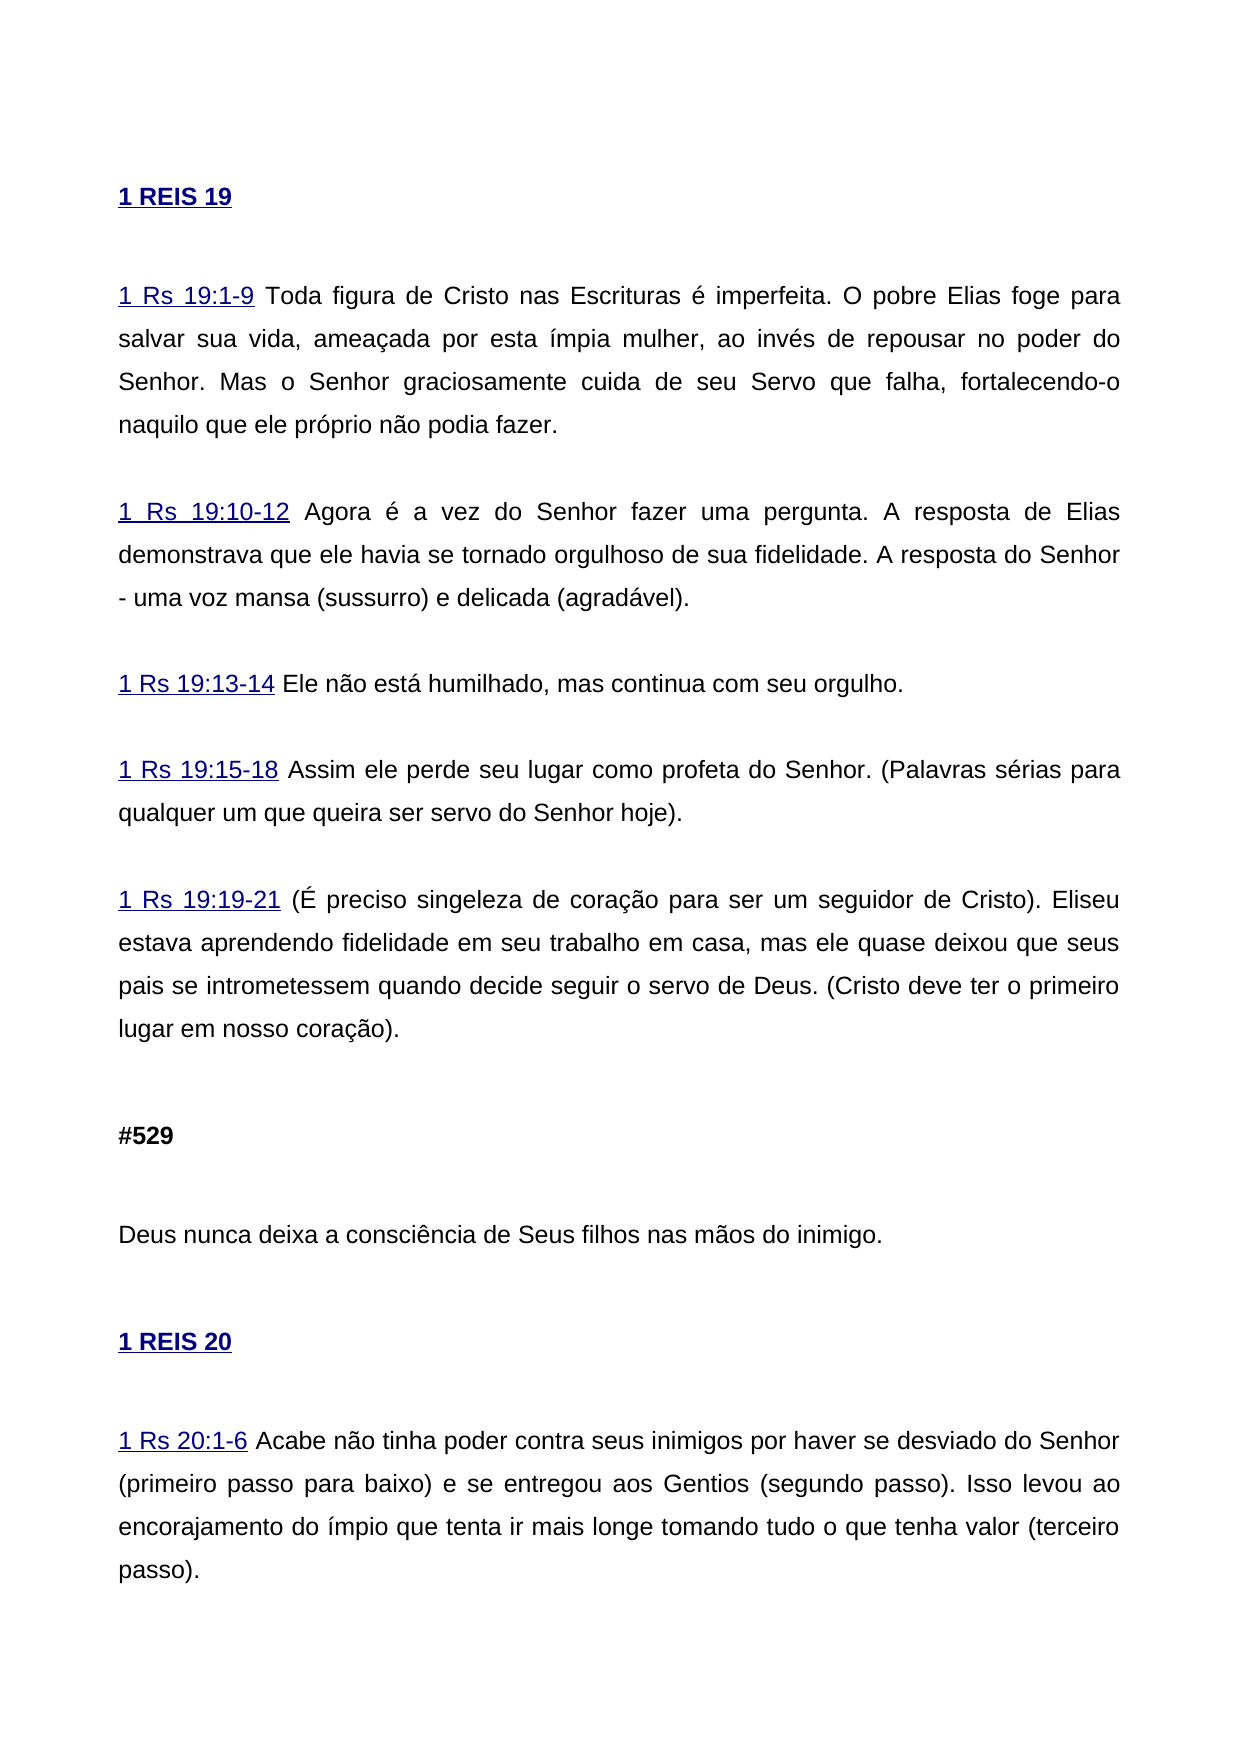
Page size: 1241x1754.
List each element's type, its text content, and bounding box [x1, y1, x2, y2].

subtitle #529 [118, 1121, 1122, 1150]
text 1 Rs 20:1-6 Acabe não tinha poder contra seus inimigos por haver se desviado do Senhor (primeiro passo para baixo) e se entregou aos Gentios (segundo passo). Isso levou ao encorajamento do ímpio que tenta ir mais longe tomando tudo o que tenha valor (terceiro passo). [118, 1426, 1122, 1584]
text Deus nunca deixa a consciência de Seus filhos nas mãos do inimigo. [118, 1220, 1122, 1248]
subtitle 1 REIS 20 [118, 1327, 1122, 1356]
text 1 Rs 19:10-12 Agora é a vez do Senhor fazer uma pergunta. A resposta de Elias demonstrava que ele havia se tornado orgulhoso de sua fidelidade. A resposta do Senhor - uma voz mansa (sussurro) e delicada (agradável). [118, 496, 1122, 611]
text 1 Rs 19:1-9 Toda figura de Cristo nas Escrituras é imperfeita. O pobre Elias foge para salvar sua vida, ameaçada por esta ímpia mulher, ao invés de repousar no poder do Senhor. Mas o Senhor graciosamente cuida de seu Servo que falha, fortalecendo-o naquilo que ele próprio não podia fazer. [118, 281, 1122, 439]
subtitle 1 REIS 19 [118, 182, 1122, 211]
text 1 Rs 19:15-18 Assim ele perde seu lugar como profeta do Senhor. (Palavras sérias para qualquer um que queira ser servo do Senhor hoje). [118, 755, 1122, 827]
text 1 Rs 19:13-14 Ele não está humilhado, mas continua com seu orgulho. [118, 669, 1122, 698]
text 1 Rs 19:19-21 (É preciso singeleza de coração para ser um seguidor de Cristo). Eliseu estava aprendendo fidelidade em seu trabalho em casa, mas ele quase deixou que seus pais se intrometessem quando decide seguir o servo de Deus. (Cristo deve ter o primeiro lugar em nosso coração). [118, 884, 1122, 1043]
